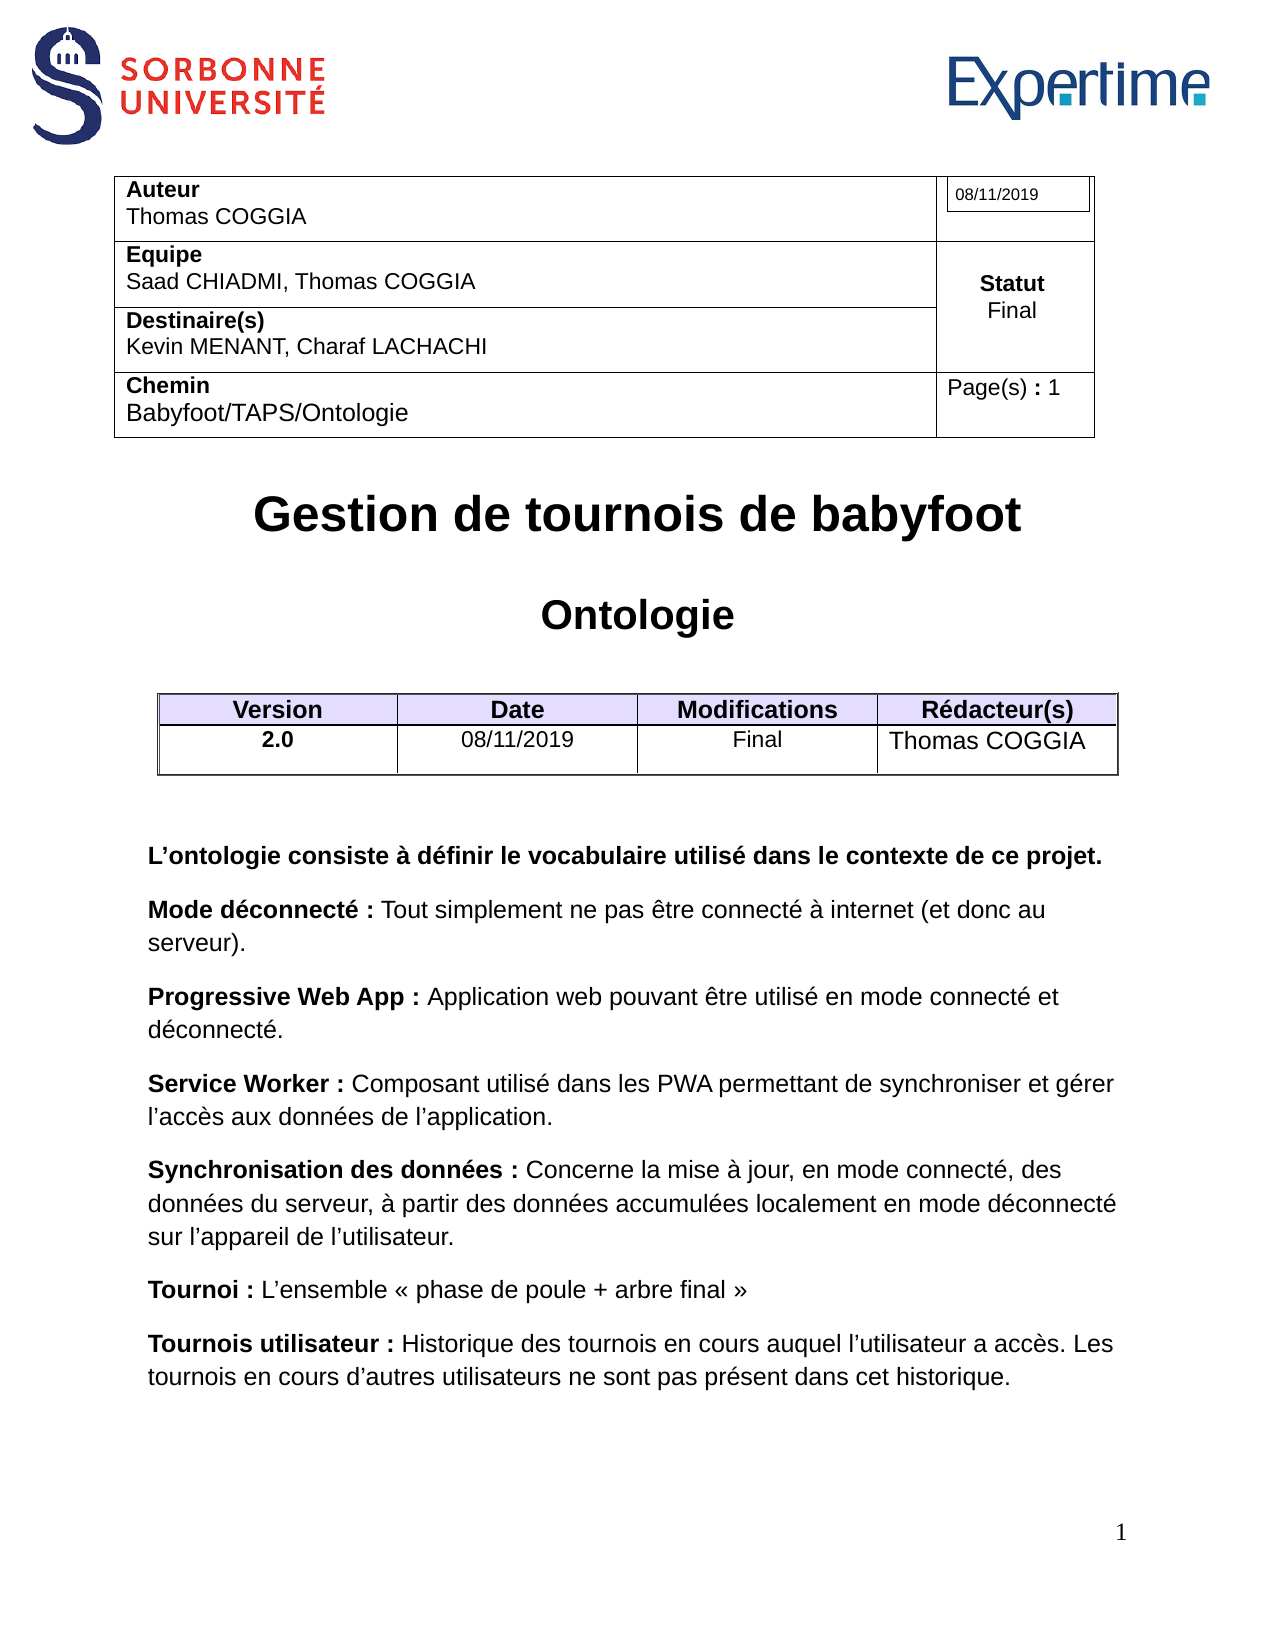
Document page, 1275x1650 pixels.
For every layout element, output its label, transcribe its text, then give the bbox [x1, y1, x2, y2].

text Mode déconnecté : Tout simplement ne pas être connecté à internet (et donc au serveur). [148, 895, 1127, 957]
table_header Auteur Thomas COGGIA [115, 177, 936, 241]
table_cell Statut Final [937, 242, 1094, 372]
text Synchronisation des données : Concerne la mise à jour, en mode connecté, des données du serveur, à partir des données accumulées localement en mode déconnecté sur l’appareil de l’utilisateur. [148, 1156, 1127, 1250]
picture [31, 26, 325, 145]
table_header Date [398, 695, 637, 724]
table_cell Final [638, 726, 877, 773]
text Service Worker : Composant utilisé dans les PWA permettant de synchroniser et gérer l’accès aux données de l’application. [148, 1069, 1127, 1130]
text Ontologie [148, 590, 1127, 638]
table_header [937, 177, 1094, 241]
table_cell 2.0 [160, 726, 397, 773]
table_header Rédacteur(s) [878, 695, 1116, 724]
picture [945, 52, 1210, 120]
text Progressive Web App : Application web pouvant être utilisé en mode connecté et déconnecté. [148, 982, 1127, 1043]
table_cell Page(s) : 1 [937, 373, 1094, 437]
table_header Version [160, 695, 397, 724]
text L’ontologie consiste à définir le vocabulaire utilisé dans le contexte de ce projet. [148, 841, 1127, 870]
table_cell 08/11/2019 [398, 726, 637, 773]
table_cell Thomas COGGIA [878, 726, 1116, 773]
table_cell Destinaire(s) Kevin MENANT, Charaf LACHACHI [115, 308, 936, 372]
table_header Modifications [638, 695, 877, 724]
table_cell Chemin Babyfoot/TAPS/Ontologie [115, 373, 936, 437]
table_cell Equipe Saad CHIADMI, Thomas COGGIA [115, 242, 936, 307]
text Tournoi : L’ensemble « phase de poule + arbre final » [148, 1275, 1127, 1304]
text Tournois utilisateur : Historique des tournois en cours auquel l’utilisateur a accès. Les tournois en cours d’autres utilisateurs ne sont pas présent dans cet historique. [148, 1329, 1127, 1391]
text Gestion de tournois de babyfoot [148, 485, 1127, 542]
